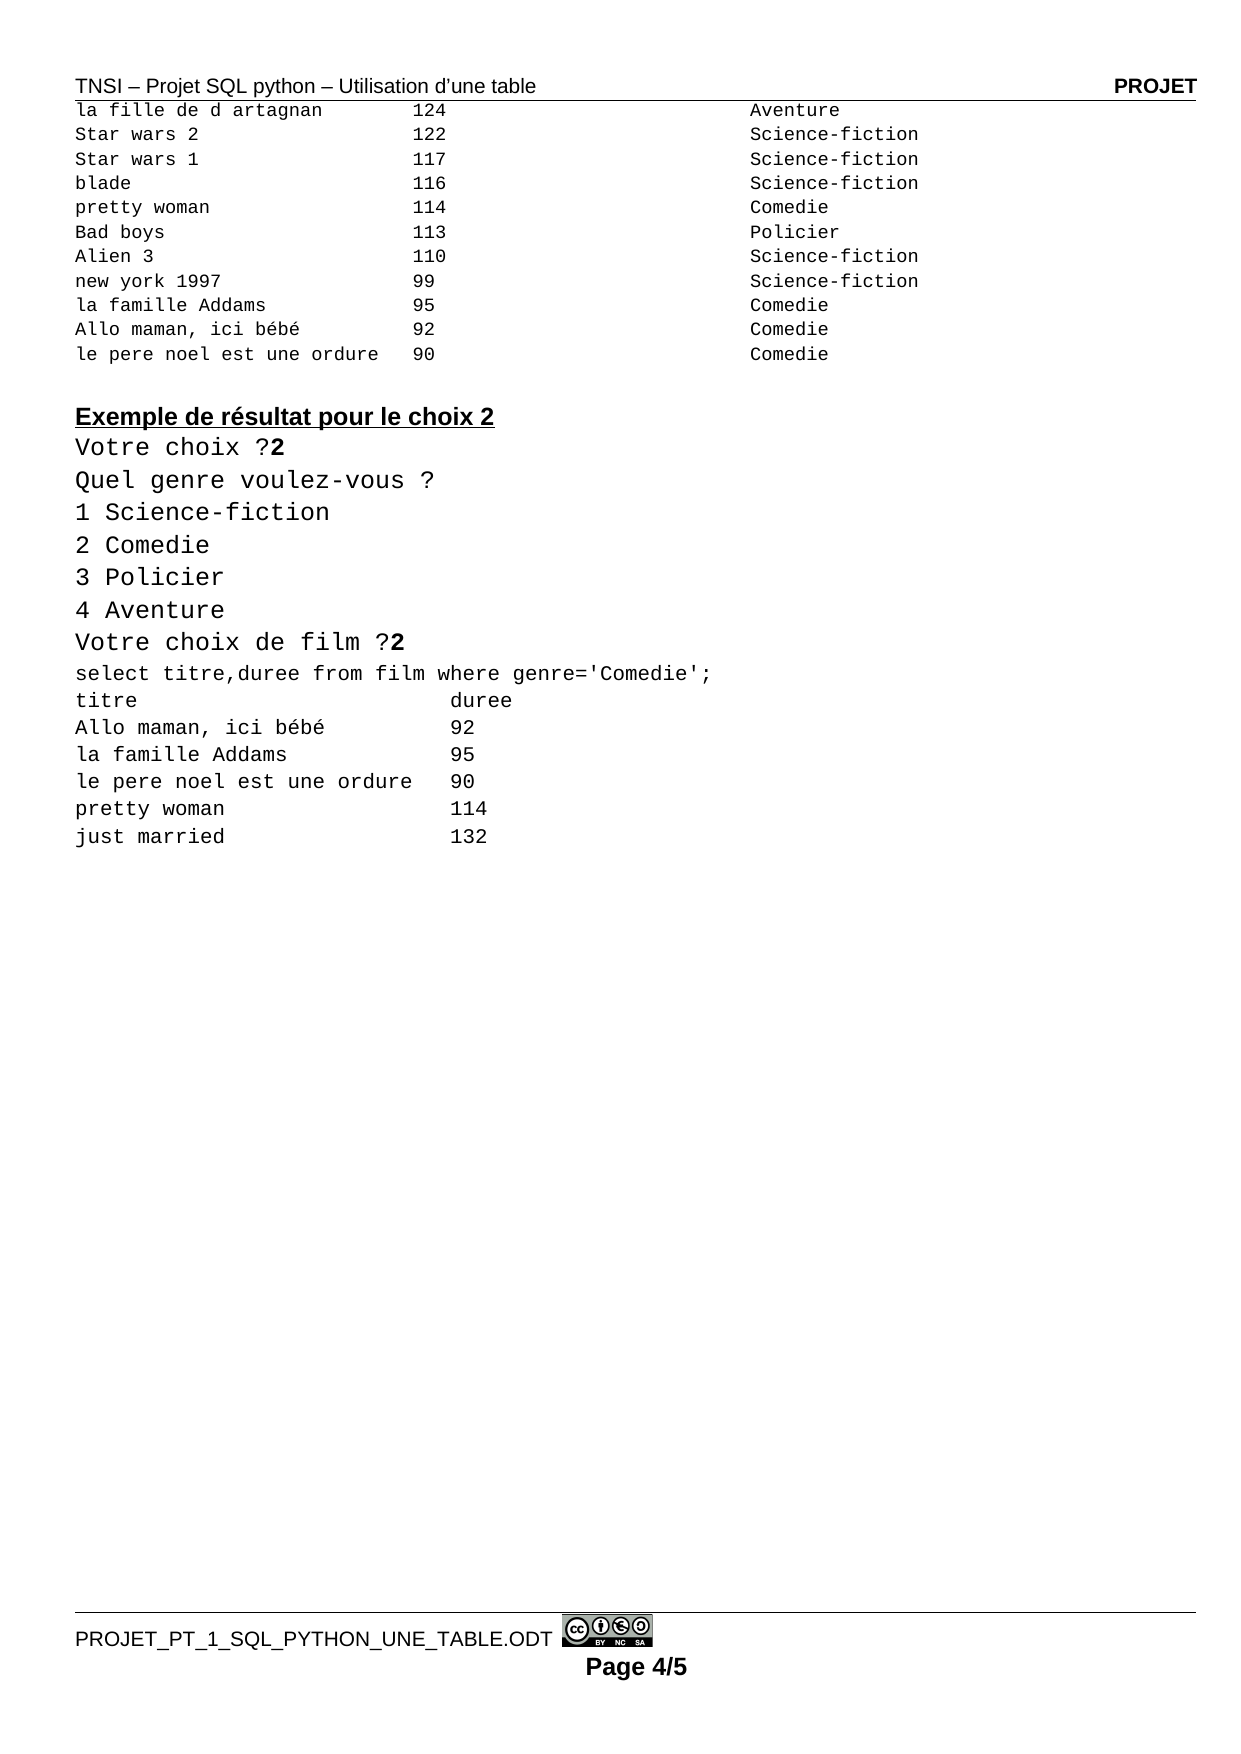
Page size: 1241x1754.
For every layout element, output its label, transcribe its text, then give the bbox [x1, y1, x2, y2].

text pretty woman 114 Comedie [75, 198, 1196, 219]
text la famille Addams 95 Comedie [75, 296, 1196, 317]
picture [562, 1614, 653, 1647]
text 2 Comedie [75, 532, 1196, 561]
text new york 1997 99 Science-fiction [75, 271, 1196, 293]
text select titre,duree from film where genre='Comedie'; [75, 662, 1196, 686]
text la famille Addams 95 [75, 744, 1196, 768]
text Bad boys 113 Policier [75, 223, 1196, 244]
text Star wars 2 122 Science-fiction [75, 125, 1196, 146]
text Star wars 1 117 Science-fiction [75, 149, 1196, 171]
text Votre choix ?2 [75, 435, 1196, 463]
text 4 Aventure [75, 597, 1196, 626]
text just married 132 [75, 826, 1196, 849]
text 3 Policier [75, 565, 1196, 593]
text 1 Science-fiction [75, 500, 1196, 528]
text pretty woman 114 [75, 798, 1196, 822]
text Exemple de résultat pour le choix 2 [75, 402, 1196, 431]
text titre duree [75, 690, 1196, 713]
text Allo maman, ici bébé 92 Comedie [75, 320, 1196, 341]
text le pere noel est une ordure 90 Comedie [75, 344, 1196, 366]
text blade 116 Science-fiction [75, 174, 1196, 195]
text le pere noel est une ordure 90 [75, 771, 1196, 795]
text Allo maman, ici bébé 92 [75, 717, 1196, 741]
text Quel genre voulez-vous ? [75, 467, 1196, 496]
text Alien 3 110 Science-fiction [75, 247, 1196, 268]
text Votre choix de film ?2 [75, 630, 1196, 658]
text la fille de d artagnan 124 Aventure [75, 101, 1196, 122]
